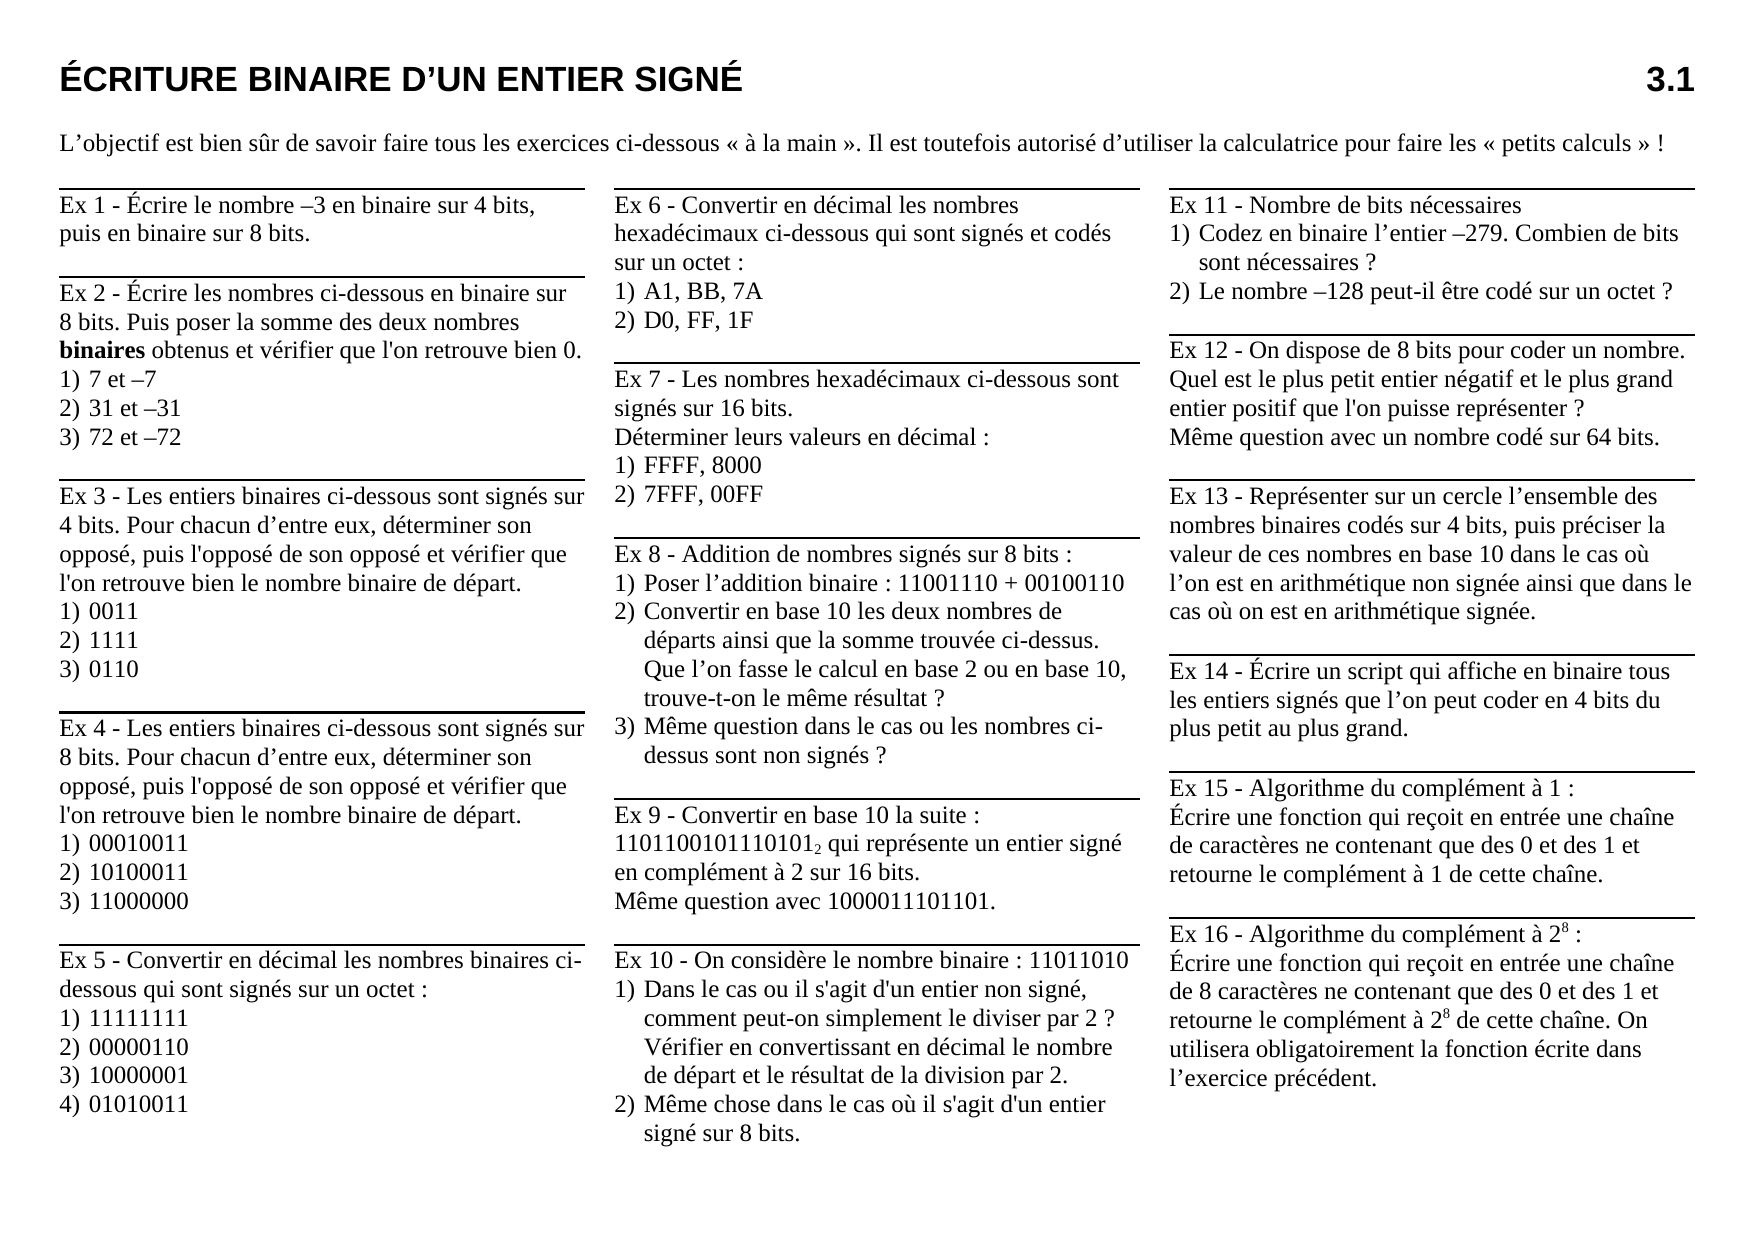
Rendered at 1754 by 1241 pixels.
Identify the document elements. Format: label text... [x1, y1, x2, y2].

list 01010011 [59, 1089, 585, 1118]
list FFFF, 8000 [614, 451, 1140, 479]
list Convertir en décimal les nombres hexadécimaux ci-dessous qui sont signés et codés sur un octet : [614, 190, 1140, 276]
list Addition de nombres signés sur 8 bits : [614, 539, 1140, 568]
list 10000001 [59, 1061, 585, 1089]
list Écrire un script qui affiche en binaire tous les entiers signés que l’on peut coder en 4 bits du plus petit au plus grand. [1169, 656, 1695, 742]
list A1, BB, 7A [614, 276, 1140, 305]
list Écrire les nombres ci-dessous en binaire sur 8 bits. Puis poser la somme des deux nombres binaires obtenus et vérifier que l'on retrouve bien 0. [59, 278, 585, 364]
list 0011 [59, 596, 585, 625]
list D0, FF, 1F [614, 305, 1140, 333]
list Les nombres hexadécimaux ci-dessous sont signés sur 16 bits. [614, 364, 1140, 422]
list On considère le nombre binaire : 11011010 [614, 946, 1140, 974]
list 1111 [59, 625, 585, 654]
list 72 et –72 [59, 422, 585, 451]
list 7 et –7 [59, 364, 585, 393]
list 10100011 [59, 857, 585, 886]
list Représenter sur un cercle l’ensemble des nombres binaires codés sur 4 bits, puis préciser la valeur de ces nombres en base 10 dans le cas où l’on est en arithmétique non signée ainsi que dans le cas où on est en arithmétique signée. [1169, 481, 1695, 625]
list Poser l’addition binaire : 11001110 + 00100110 [614, 568, 1140, 596]
list 11111111 [59, 1003, 585, 1032]
list Dans le cas ou il s'agit d'un entier non signé, comment peut-on simplement le diviser par 2 ? Vérifier en convertissant en décimal le nombre de départ et le résultat de la division par 2. [614, 974, 1140, 1089]
list Convertir en décimal les nombres binaires ci-dessous qui sont signés sur un octet : [59, 946, 585, 1003]
text Même question avec 1000011101101. [614, 886, 1140, 915]
list Convertir en base 10 les deux nombres de départs ainsi que la somme trouvée ci-dessus. Que l’on fasse le calcul en base 2 ou en base 10, trouve-t-on le même résultat ? [614, 596, 1140, 711]
list Algorithme du complément à 1 : [1169, 773, 1695, 802]
list Le nombre –128 peut-il être codé sur un octet ? [1169, 276, 1695, 305]
text Écrire une fonction qui reçoit en entrée une chaîne de caractères ne contenant que des 0 et des 1 et retourne le complément à 1 de cette chaîne. [1169, 802, 1695, 888]
list 0110 [59, 654, 585, 683]
list 7FFF, 00FF [614, 479, 1140, 508]
text Écrire une fonction qui reçoit en entrée une chaîne de 8 caractères ne contenant que des 0 et des 1 et retourne le complément à 28 de cette chaîne. On utilisera obligatoirement la fonction écrite dans l’exercice précédent. [1169, 948, 1695, 1091]
list Écrire le nombre –3 en binaire sur 4 bits, puis en binaire sur 8 bits. [59, 190, 585, 247]
list 31 et –31 [59, 393, 585, 422]
subtitle Écriture binaire d’un entier signé 3.1 [59, 59, 1695, 99]
list 00000110 [59, 1032, 585, 1061]
list Nombre de bits nécessaires [1169, 190, 1695, 218]
text Même question avec un nombre codé sur 64 bits. [1169, 422, 1695, 451]
list 11000000 [59, 886, 585, 915]
list Les entiers binaires ci-dessous sont signés sur 8 bits. Pour chacun d’entre eux, déterminer son opposé, puis l'opposé de son opposé et vérifier que l'on retrouve bien le nombre binaire de départ. [59, 714, 585, 828]
list Convertir en base 10 la suite : 11011001011101012 qui représente un entier signé en complément à 2 sur 16 bits. [614, 800, 1140, 886]
list Même question dans le cas ou les nombres ci-dessus sont non signés ? [614, 711, 1140, 769]
list Algorithme du complément à 28 : [1169, 919, 1695, 948]
list Les entiers binaires ci-dessous sont signés sur 4 bits. Pour chacun d’entre eux, déterminer son opposé, puis l'opposé de son opposé et vérifier que l'on retrouve bien le nombre binaire de départ. [59, 481, 585, 596]
list Même chose dans le cas où il s'agit d'un entier signé sur 8 bits. [614, 1089, 1140, 1147]
text Déterminer leurs valeurs en décimal : [614, 422, 1140, 451]
list On dispose de 8 bits pour coder un nombre. Quel est le plus petit entier négatif et le plus grand entier positif que l'on puisse représenter ? [1169, 336, 1695, 422]
text L’objectif est bien sûr de savoir faire tous les exercices ci-dessous « à la main ». Il est toutefois autorisé d’utiliser la calculatrice pour faire les « petits calculs » ! [59, 128, 1695, 157]
list 00010011 [59, 828, 585, 857]
list Codez en binaire l’entier –279. Combien de bits sont nécessaires ? [1169, 218, 1695, 276]
